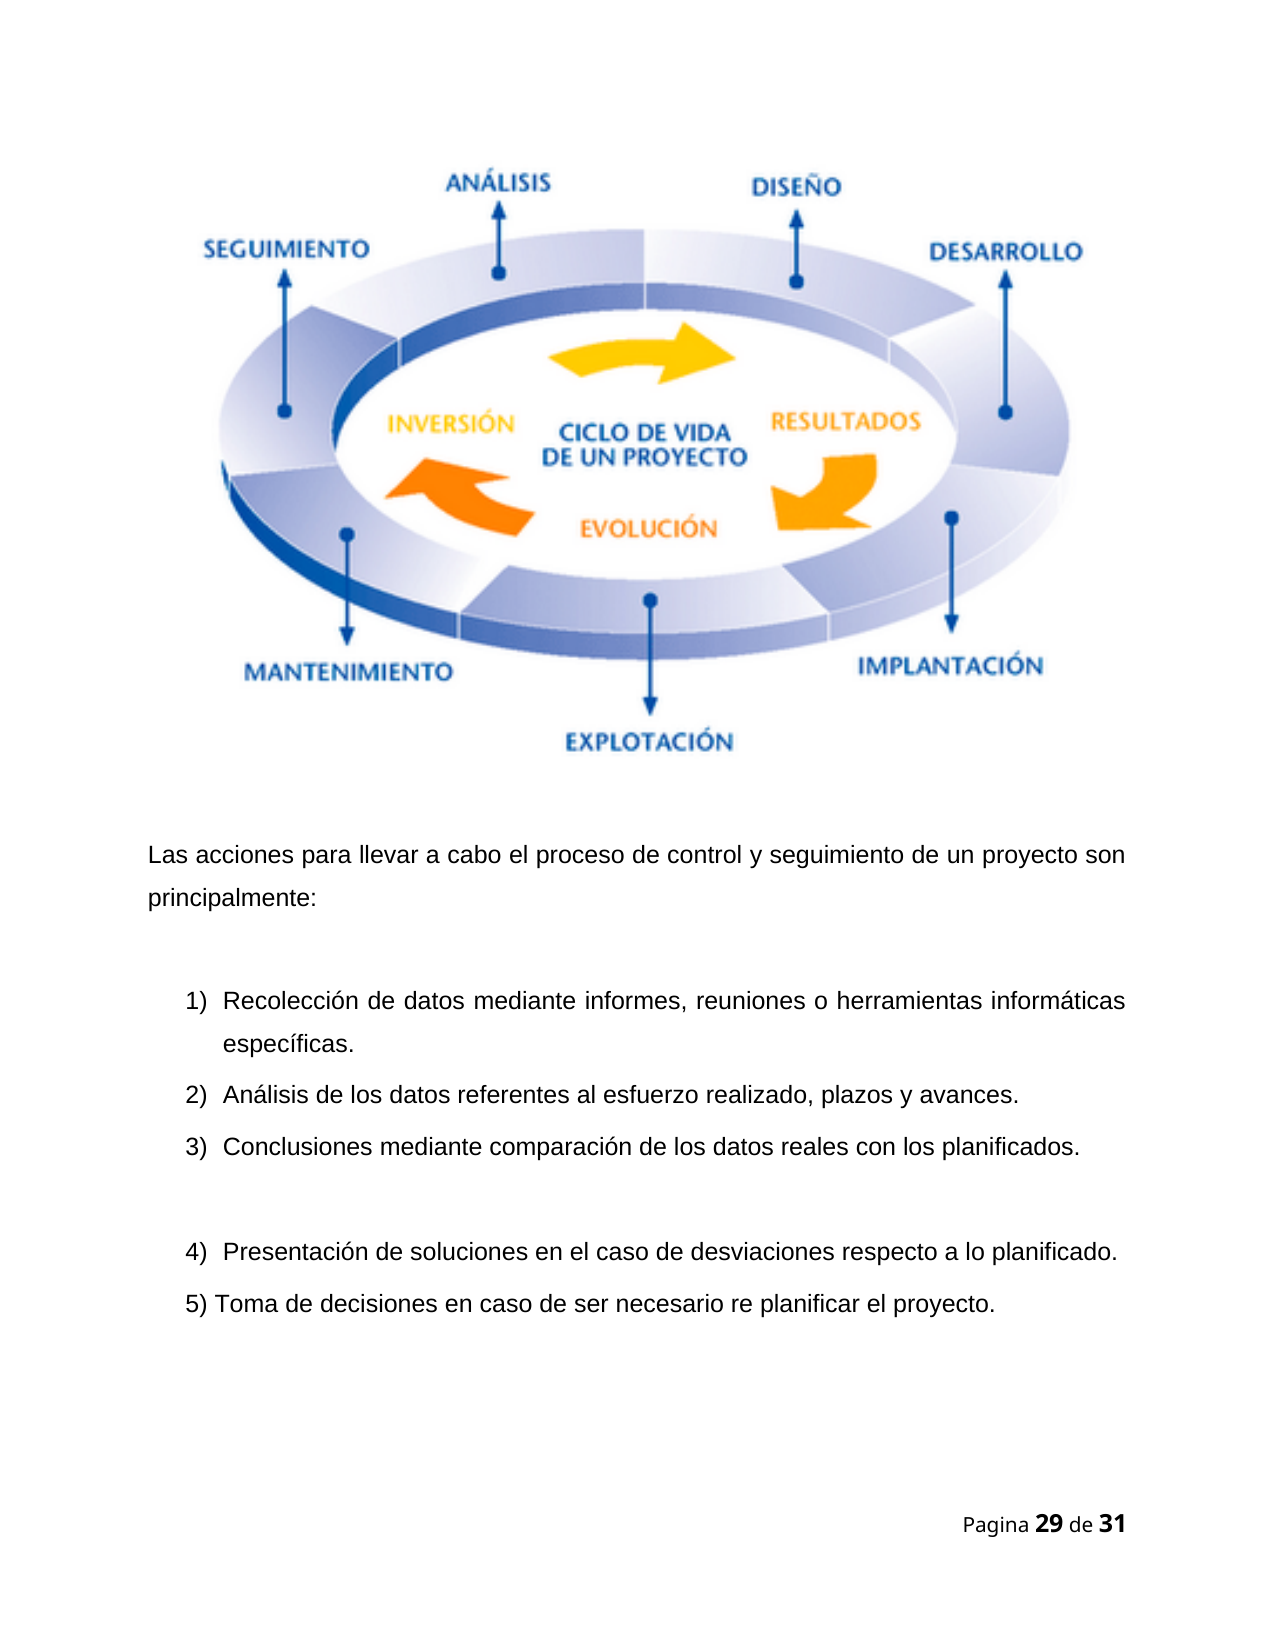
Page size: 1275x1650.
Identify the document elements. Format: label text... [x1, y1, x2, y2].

list Conclusiones mediante comparación de los datos reales con los planificados. [185, 1132, 1127, 1161]
list Recolección de datos mediante informes, reuniones o herramientas informáticas específicas. [185, 986, 1127, 1058]
text Las acciones para llevar a cabo el proceso de control y seguimiento de un proyecto son principalmente: [148, 840, 1127, 912]
list Análisis de los datos referentes al esfuerzo realizado, plazos y avances. [185, 1080, 1127, 1109]
picture [168, 131, 1107, 766]
text 5) Toma de decisiones en caso de ser necesario re planificar el proyecto. [148, 1289, 1127, 1317]
list Presentación de soluciones en el caso de desviaciones respecto a lo planificado. [185, 1237, 1127, 1266]
